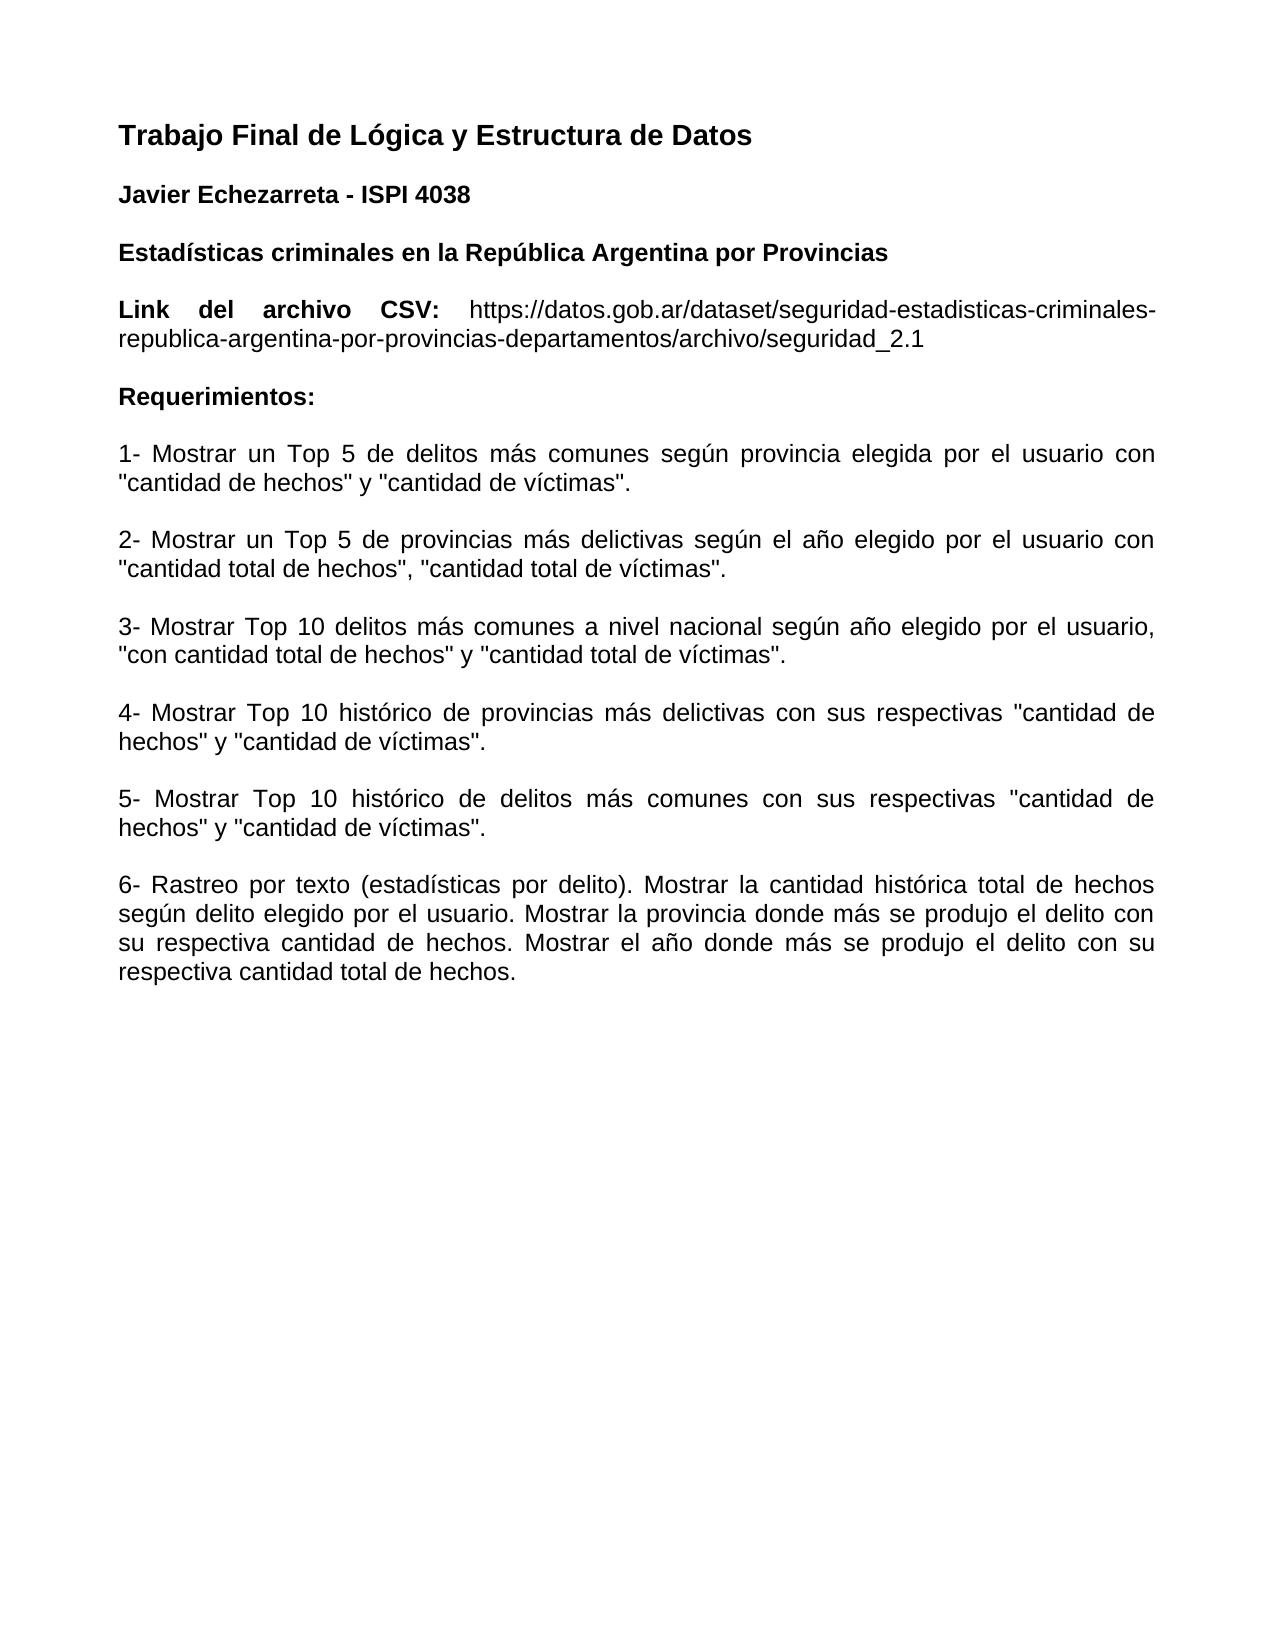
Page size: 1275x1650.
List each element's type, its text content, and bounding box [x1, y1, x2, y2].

text 3- Mostrar Top 10 delitos más comunes a nivel nacional según año elegido por el usuario, "con cantidad total de hechos" y "cantidad total de víctimas". [118, 612, 1157, 669]
text Estadísticas criminales en la República Argentina por Provincias [118, 238, 1157, 267]
text 5- Mostrar Top 10 histórico de delitos más comunes con sus respectivas "cantidad de hechos" y "cantidad de víctimas". [118, 784, 1157, 842]
text 4- Mostrar Top 10 histórico de provincias más delictivas con sus respectivas "cantidad de hechos" y "cantidad de víctimas". [118, 698, 1157, 755]
text Javier Echezarreta - ISPI 4038 [118, 180, 1157, 209]
text 1- Mostrar un Top 5 de delitos más comunes según provincia elegida por el usuario con "cantidad de hechos" y "cantidad de víctimas". [118, 439, 1157, 497]
text Requerimientos: [118, 382, 1157, 410]
text 6- Rastreo por texto (estadísticas por delito). Mostrar la cantidad histórica total de hechos según delito elegido por el usuario. Mostrar la provincia donde más se produjo el delito con su respectiva cantidad de hechos. Mostrar el año donde más se produjo el delito con su respectiva cantidad total de hechos. [118, 870, 1157, 985]
text Link del archivo CSV: https://datos.gob.ar/dataset/seguridad-estadisticas-criminales-republica-argentina-por-provincias-departamentos/archivo/seguridad_2.1 [118, 295, 1157, 353]
text 2- Mostrar un Top 5 de provincias más delictivas según el año elegido por el usuario con "cantidad total de hechos", "cantidad total de víctimas". [118, 525, 1157, 583]
text Trabajo Final de Lógica y Estructura de Datos [118, 118, 1157, 152]
